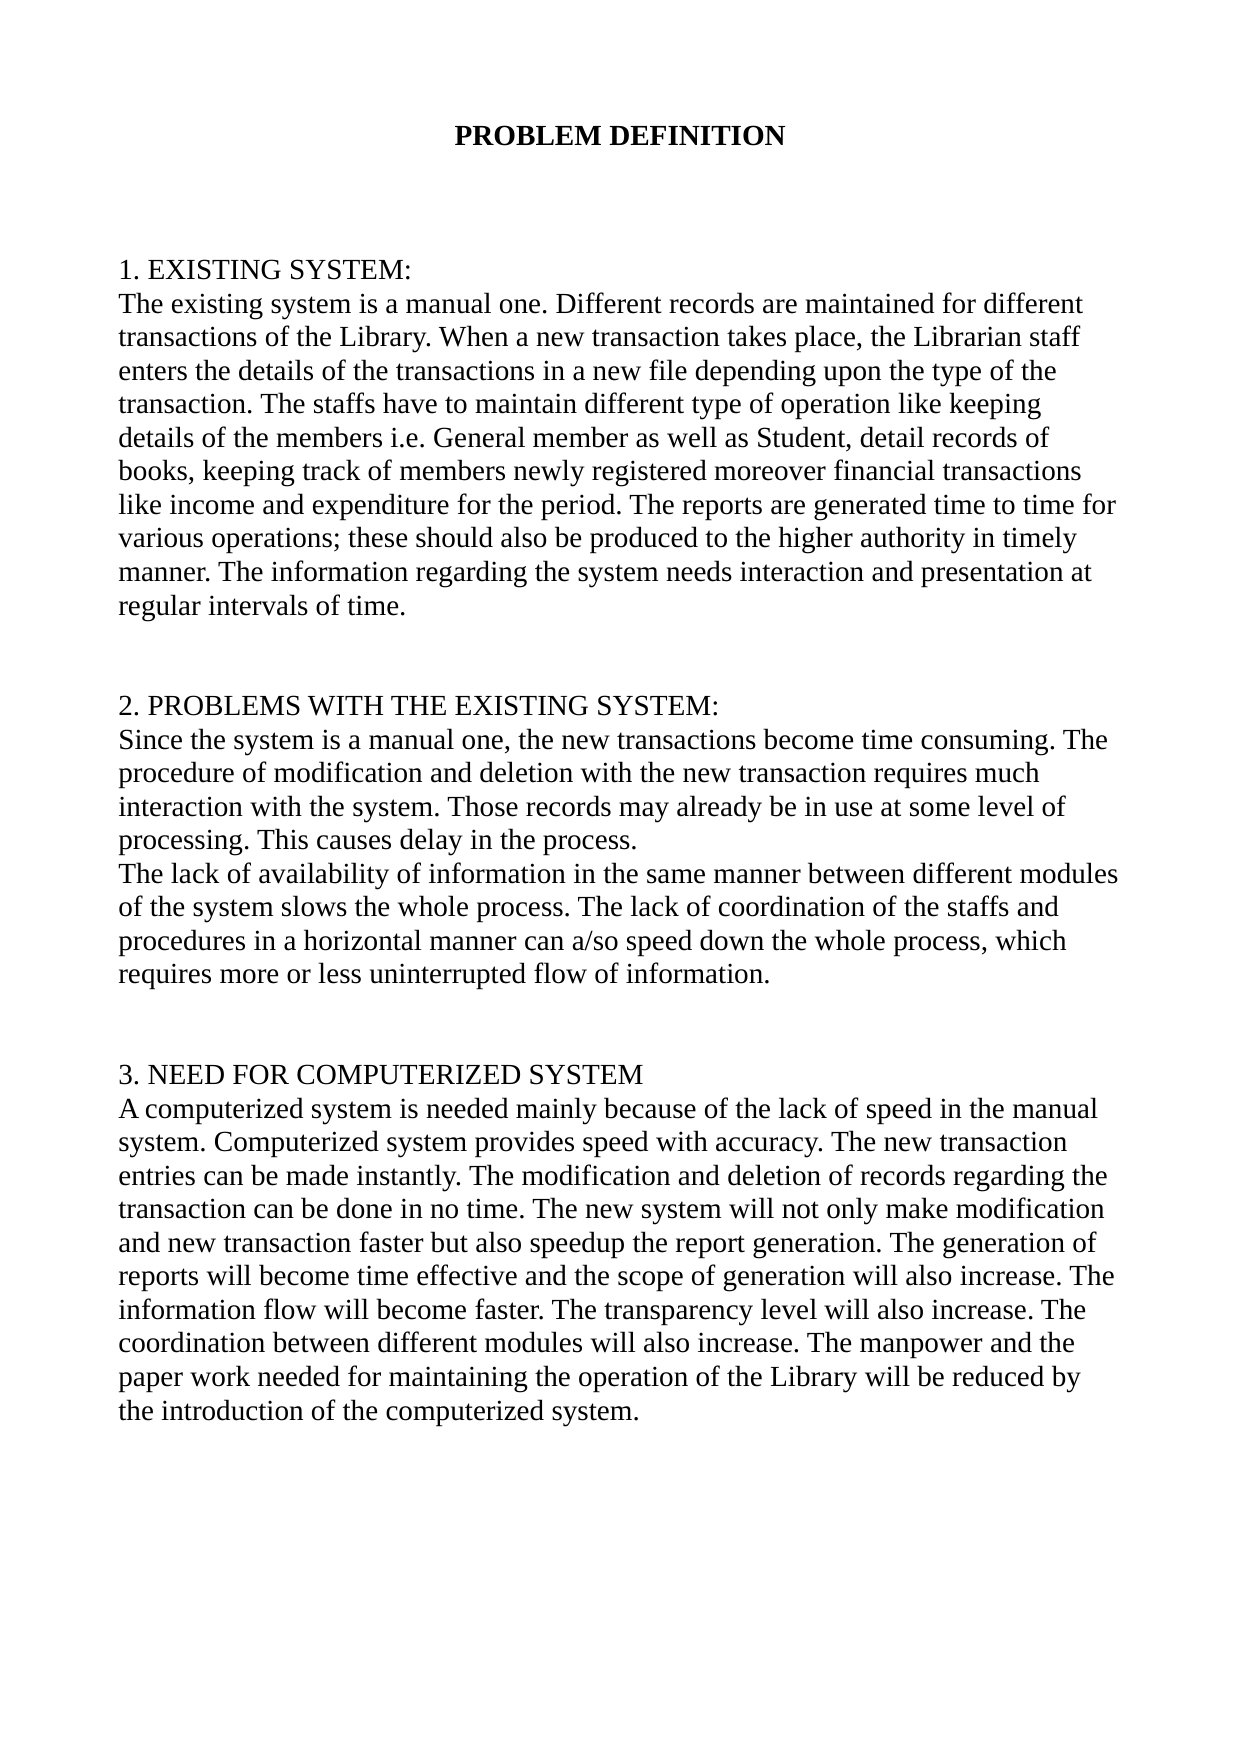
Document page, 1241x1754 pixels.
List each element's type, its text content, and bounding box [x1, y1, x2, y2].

text PROBLEM DEFINITION [118, 118, 1122, 152]
text 1. EXISTING SYSTEM: The existing system is a manual one. Different records are maintained for different transactions of the Library. When a new transaction takes place, the Librarian staff enters the details of the transactions in a new file depending upon the type of the transaction. The staffs have to maintain different type of operation like keeping details of the members i.e. General member as well as Student, detail records of books, keeping track of members newly registered moreover financial transactions like income and expenditure for the period. The reports are generated time to time for various operations; these should also be produced to the higher authority in timely manner. The information regarding the system needs interaction and presentation at regular intervals of time. 2. PROBLEMS WITH THE EXISTING SYSTEM: Since the system is a manual one, the new transactions become time consuming. The procedure of modification and deletion with the new transaction requires much interaction with the system. Those records may already be in use at some level of processing. This causes delay in the process. The lack of availability of information in the same manner between different modules of the system slows the whole process. The lack of coordination of the staffs and procedures in a horizontal manner can a/so speed down the whole process, which requires more or less uninterrupted flow of information. 3. NEED FOR COMPUTERIZED SYSTEM A computerized system is needed mainly because of the lack of speed in the manual system. Computerized system provides speed with accuracy. The new transaction entries can be made instantly. The modification and deletion of records regarding the transaction can be done in no time. The new system will not only make modification and new transaction faster but also speedup the report generation. The generation of reports will become time effective and the scope of generation will also increase. The information flow will become faster. The transparency level will also increase. The coordination between different modules will also increase. The manpower and the paper work needed for maintaining the operation of the Library will be reduced by the introduction of the computerized system. [118, 185, 1122, 1426]
